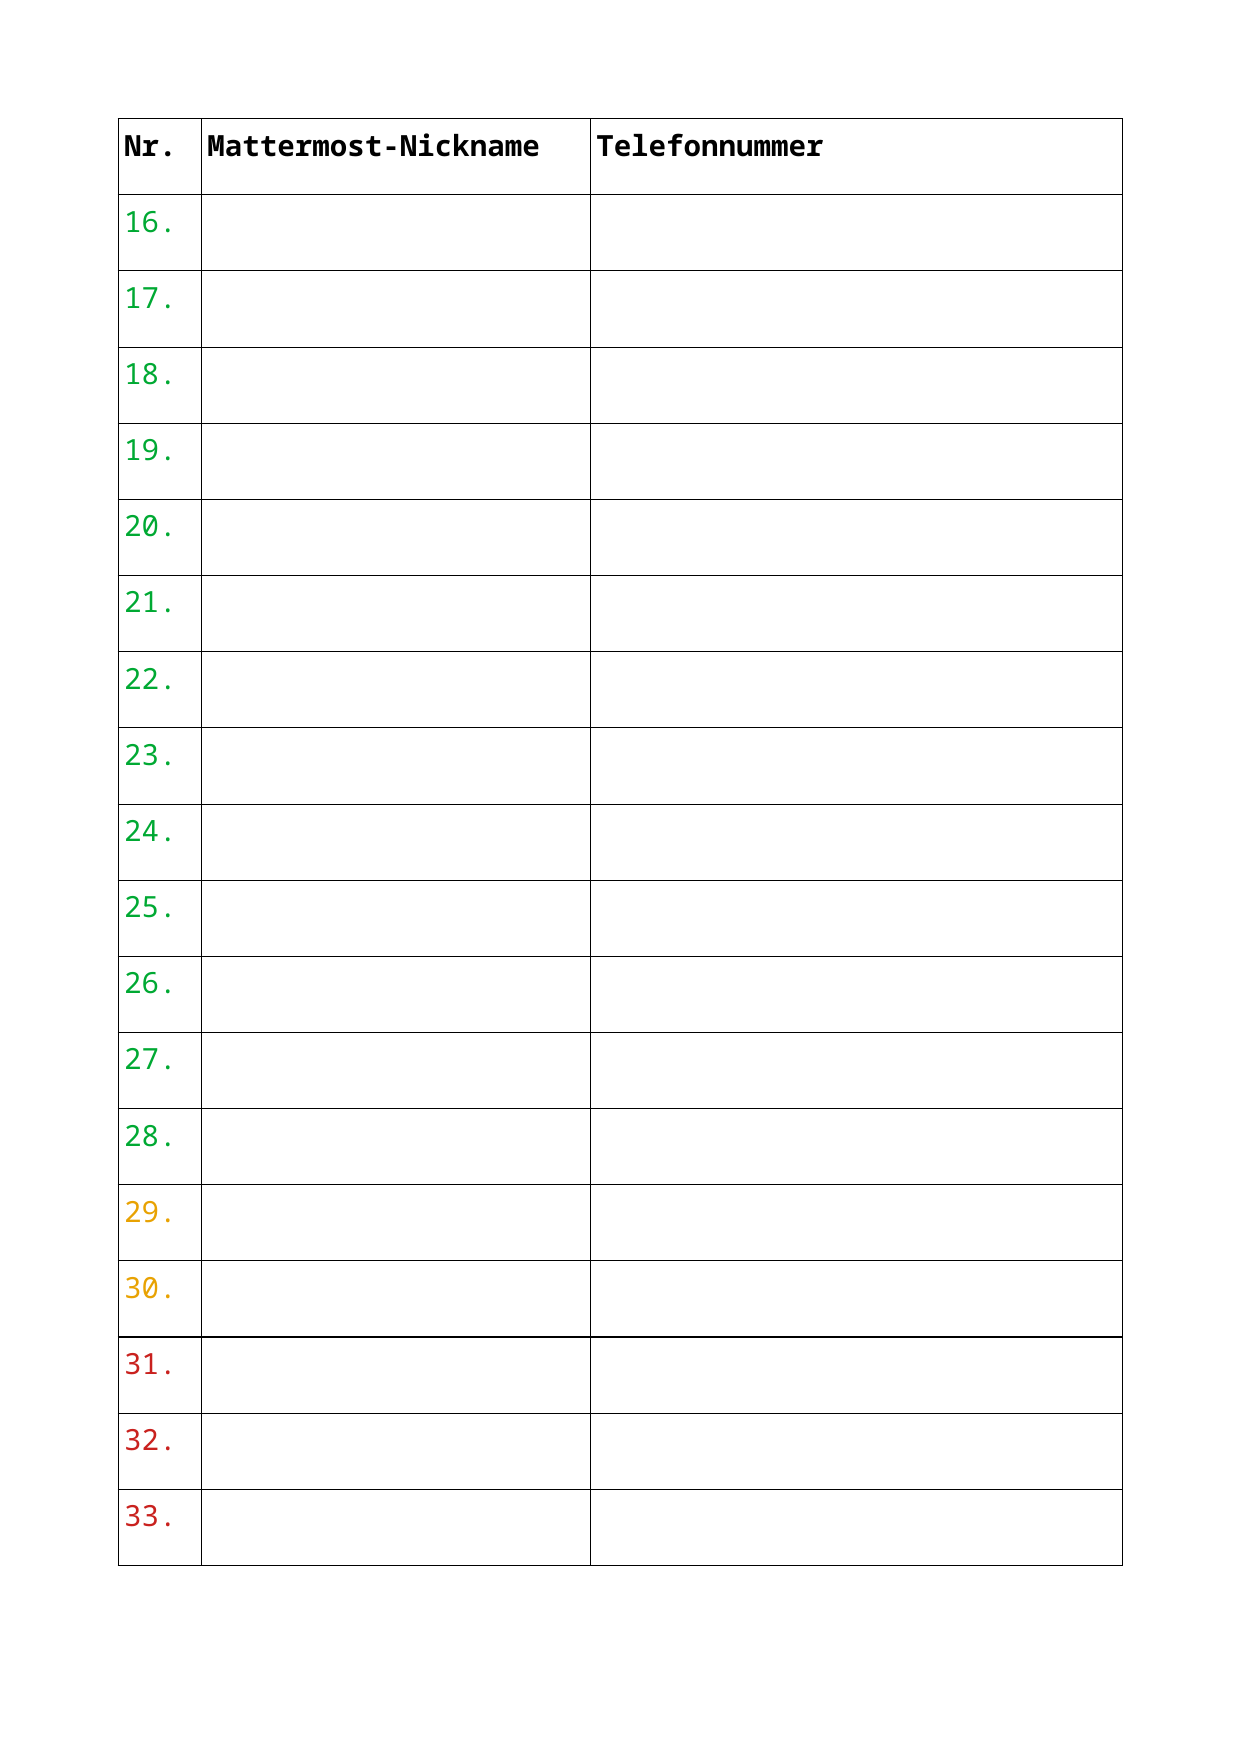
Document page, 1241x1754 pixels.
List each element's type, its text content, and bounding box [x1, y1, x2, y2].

table_cell 20. [119, 500, 201, 575]
table_cell [202, 805, 590, 879]
table_cell 25. [119, 881, 201, 956]
table_cell 28. [119, 1109, 201, 1184]
table_cell 27. [119, 1033, 201, 1108]
table_cell [202, 424, 590, 499]
table_cell [202, 500, 590, 575]
table_cell [591, 957, 1122, 1032]
table_cell [591, 1033, 1122, 1108]
table_cell 19. [119, 424, 201, 499]
table_cell 26. [119, 957, 201, 1032]
table_cell 33. [119, 1490, 201, 1565]
table_cell [591, 576, 1122, 651]
table_cell [202, 1414, 590, 1489]
table_cell [591, 652, 1122, 727]
table_cell [591, 1261, 1122, 1336]
table_cell 22. [119, 652, 201, 727]
table_cell [202, 957, 590, 1032]
table_cell [591, 271, 1122, 347]
table_cell [202, 881, 590, 956]
table_cell [202, 1261, 590, 1336]
table_cell [591, 500, 1122, 575]
table_header Telefonnummer [591, 119, 1122, 194]
table_cell [202, 652, 590, 727]
table_cell [202, 1185, 590, 1260]
table_cell [202, 1033, 590, 1108]
table_cell [202, 271, 590, 347]
table_cell [591, 424, 1122, 499]
table_cell [202, 1109, 590, 1184]
table_cell 18. [119, 348, 201, 423]
table_cell [591, 1338, 1122, 1413]
table_cell 17. [119, 271, 201, 347]
table_cell [591, 728, 1122, 803]
table_cell [591, 195, 1122, 270]
table_header Nr. [119, 119, 201, 194]
table_cell 32. [119, 1414, 201, 1489]
table_cell 16. [119, 195, 201, 270]
table_header Mattermost-Nickname [202, 119, 590, 194]
table_cell [591, 1490, 1122, 1565]
table_cell 24. [119, 805, 201, 879]
table_cell [202, 348, 590, 423]
table_cell 21. [119, 576, 201, 651]
table_cell [202, 195, 590, 270]
table_cell [591, 348, 1122, 423]
table_cell [591, 881, 1122, 956]
table_cell [591, 1109, 1122, 1184]
table_cell [202, 728, 590, 803]
table_cell 23. [119, 728, 201, 803]
table_cell 29. [119, 1185, 201, 1260]
table_cell [591, 1185, 1122, 1260]
table_cell [202, 1338, 590, 1413]
table_cell [591, 1414, 1122, 1489]
table_cell 31. [119, 1338, 201, 1413]
table_cell [591, 805, 1122, 879]
table_cell 30. [119, 1261, 201, 1336]
table_cell [202, 576, 590, 651]
table_cell [202, 1490, 590, 1565]
